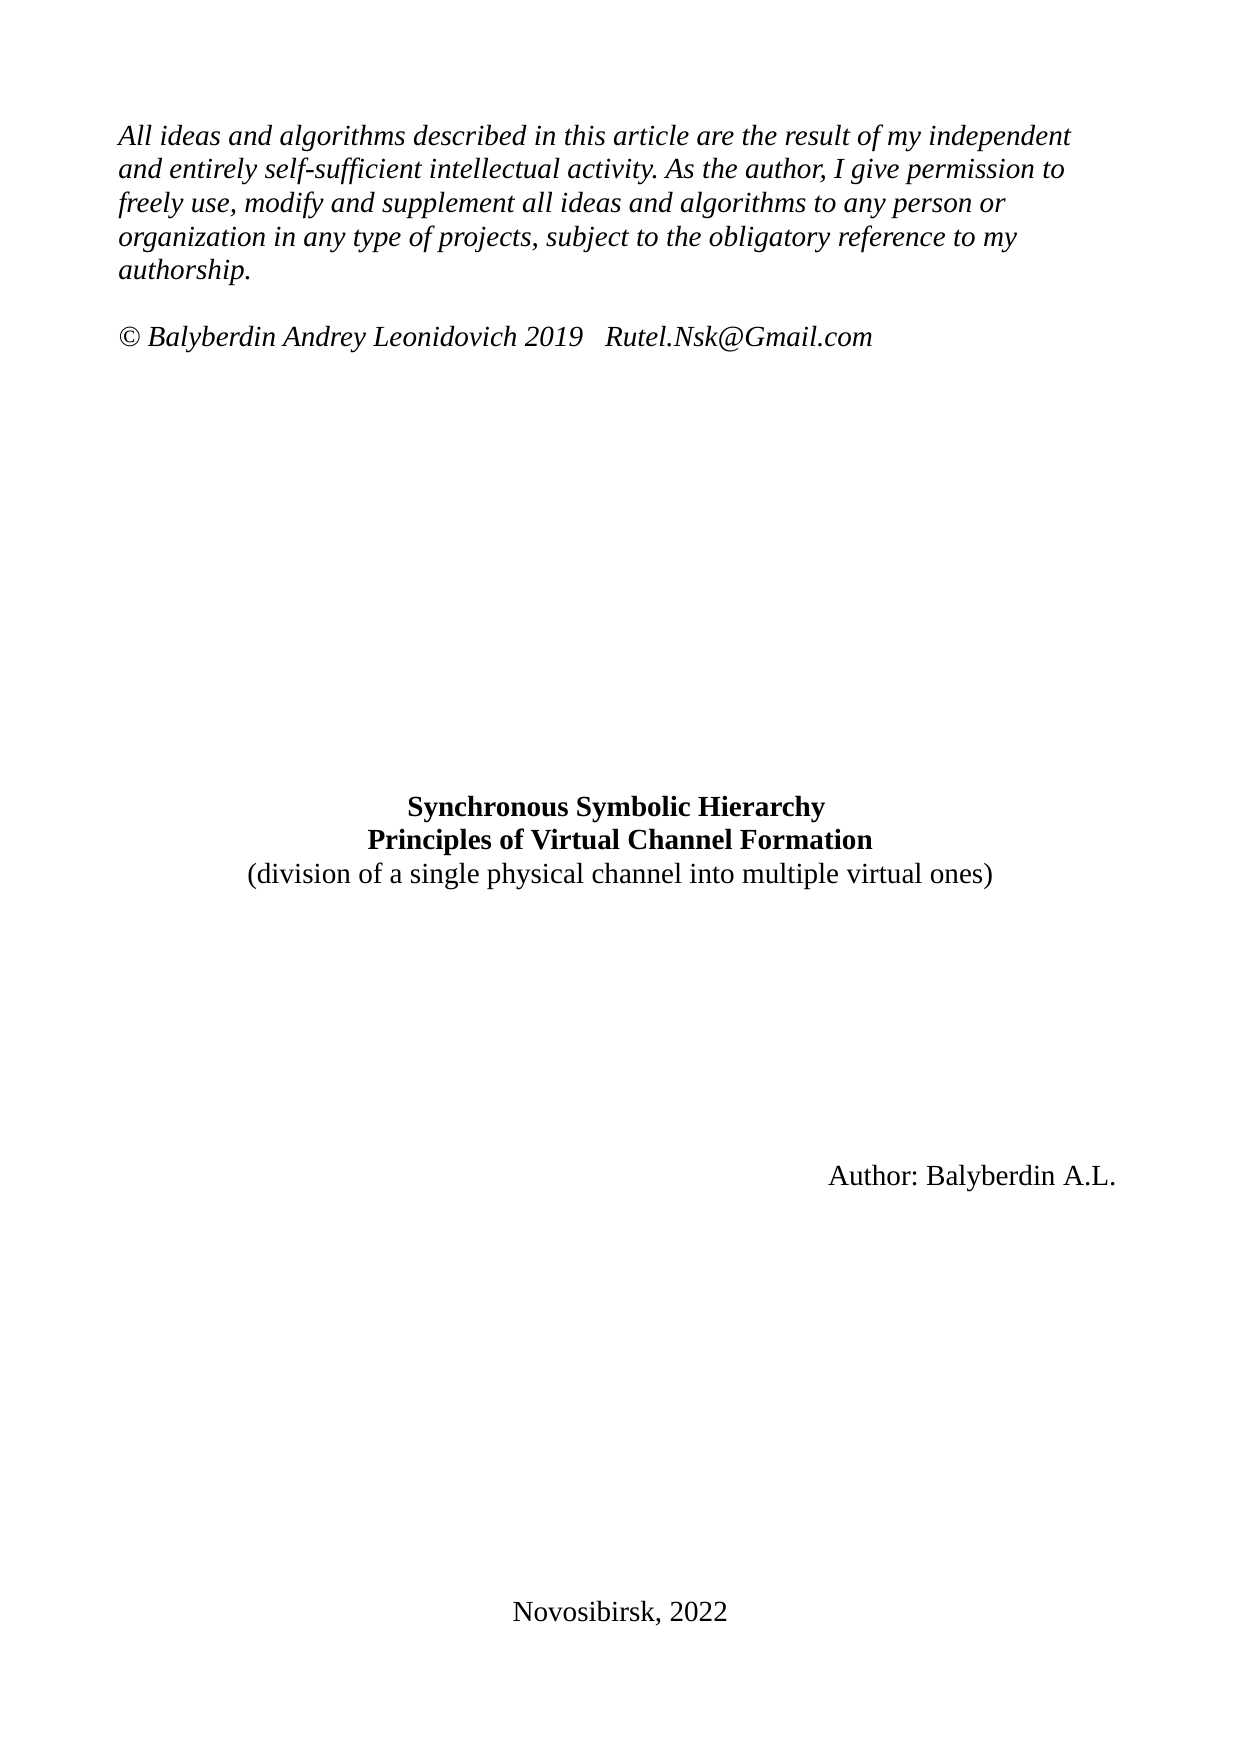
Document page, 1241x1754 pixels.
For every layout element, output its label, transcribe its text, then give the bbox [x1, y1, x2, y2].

text Novosibirsk, 2022 [118, 1594, 1122, 1627]
text © Balyberdin Andrey Leonidovich 2019 Rutel.Nsk@Gmail.com [118, 319, 1122, 353]
text Author: Balyberdin А.L. [118, 1158, 1122, 1191]
text All ideas and algorithms described in this article are the result of my independent and entirely self-sufficient intellectual activity. As the author, I give permission to freely use, modify and supplement all ideas and algorithms to any person or organization in any type of projects, subject to the obligatory reference to my authorship. [118, 118, 1122, 286]
text Synchronous Symbolic Hierarchy [118, 789, 1122, 822]
text Principles of Virtual Channel Formation [118, 822, 1122, 856]
text (division of a single physical channel into multiple virtual ones) [118, 856, 1122, 889]
